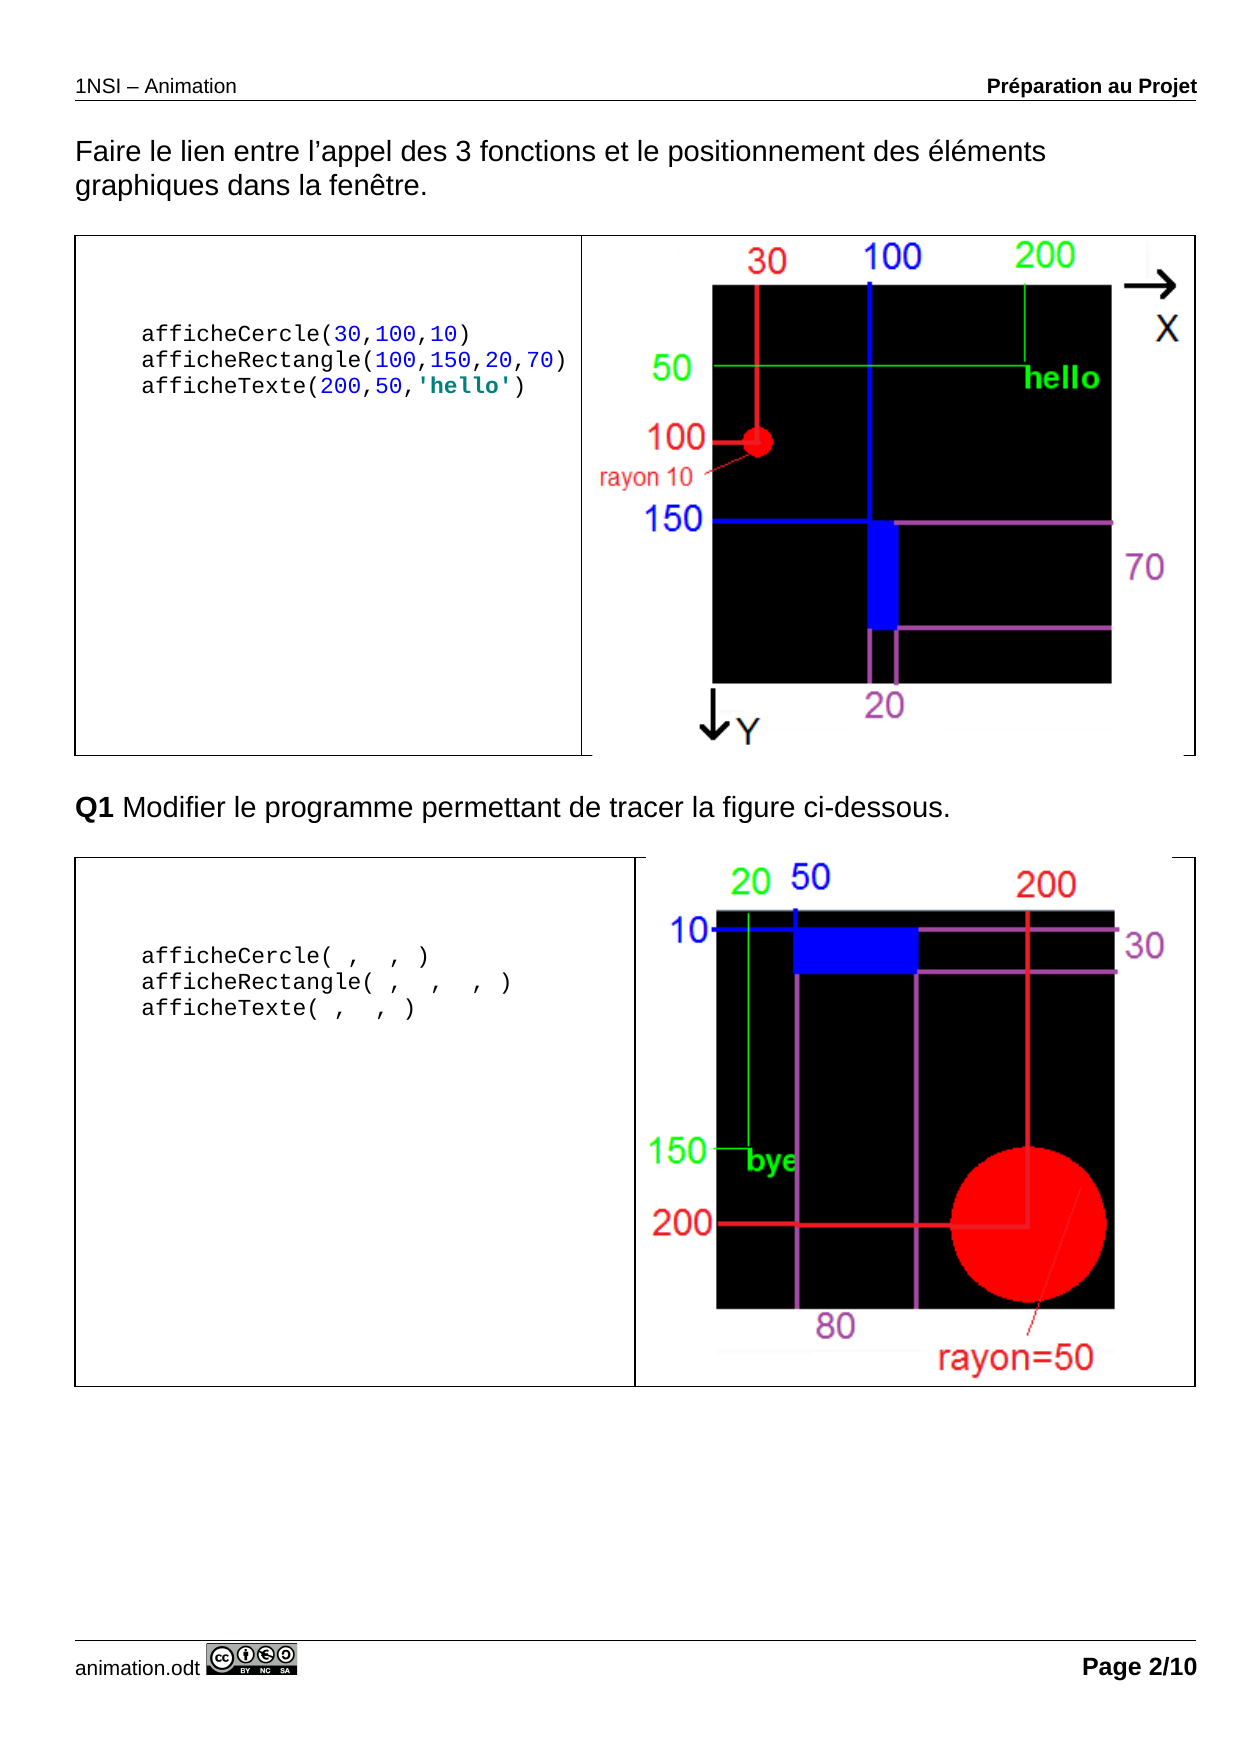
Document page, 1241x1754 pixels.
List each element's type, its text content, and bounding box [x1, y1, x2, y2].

table_header afficheCercle( , , ) afficheRectangle( , , , ) afficheTexte( , , ) [76, 858, 634, 1386]
text Q1 Modifier le programme permettant de tracer la figure ci-dessous. [75, 790, 1196, 823]
picture [206, 1643, 298, 1675]
table_header [636, 858, 646, 1386]
table_header [582, 236, 592, 755]
table_header [1173, 858, 1194, 1386]
table_header [1184, 236, 1194, 755]
table_header afficheCercle(30,100,10) afficheRectangle(100,150,20,70) afficheTexte(200,50,'hello') [76, 236, 581, 755]
text Faire le lien entre l’appel des 3 fonctions et le positionnement des éléments graphiques dans la fenêtre. [75, 134, 1196, 201]
